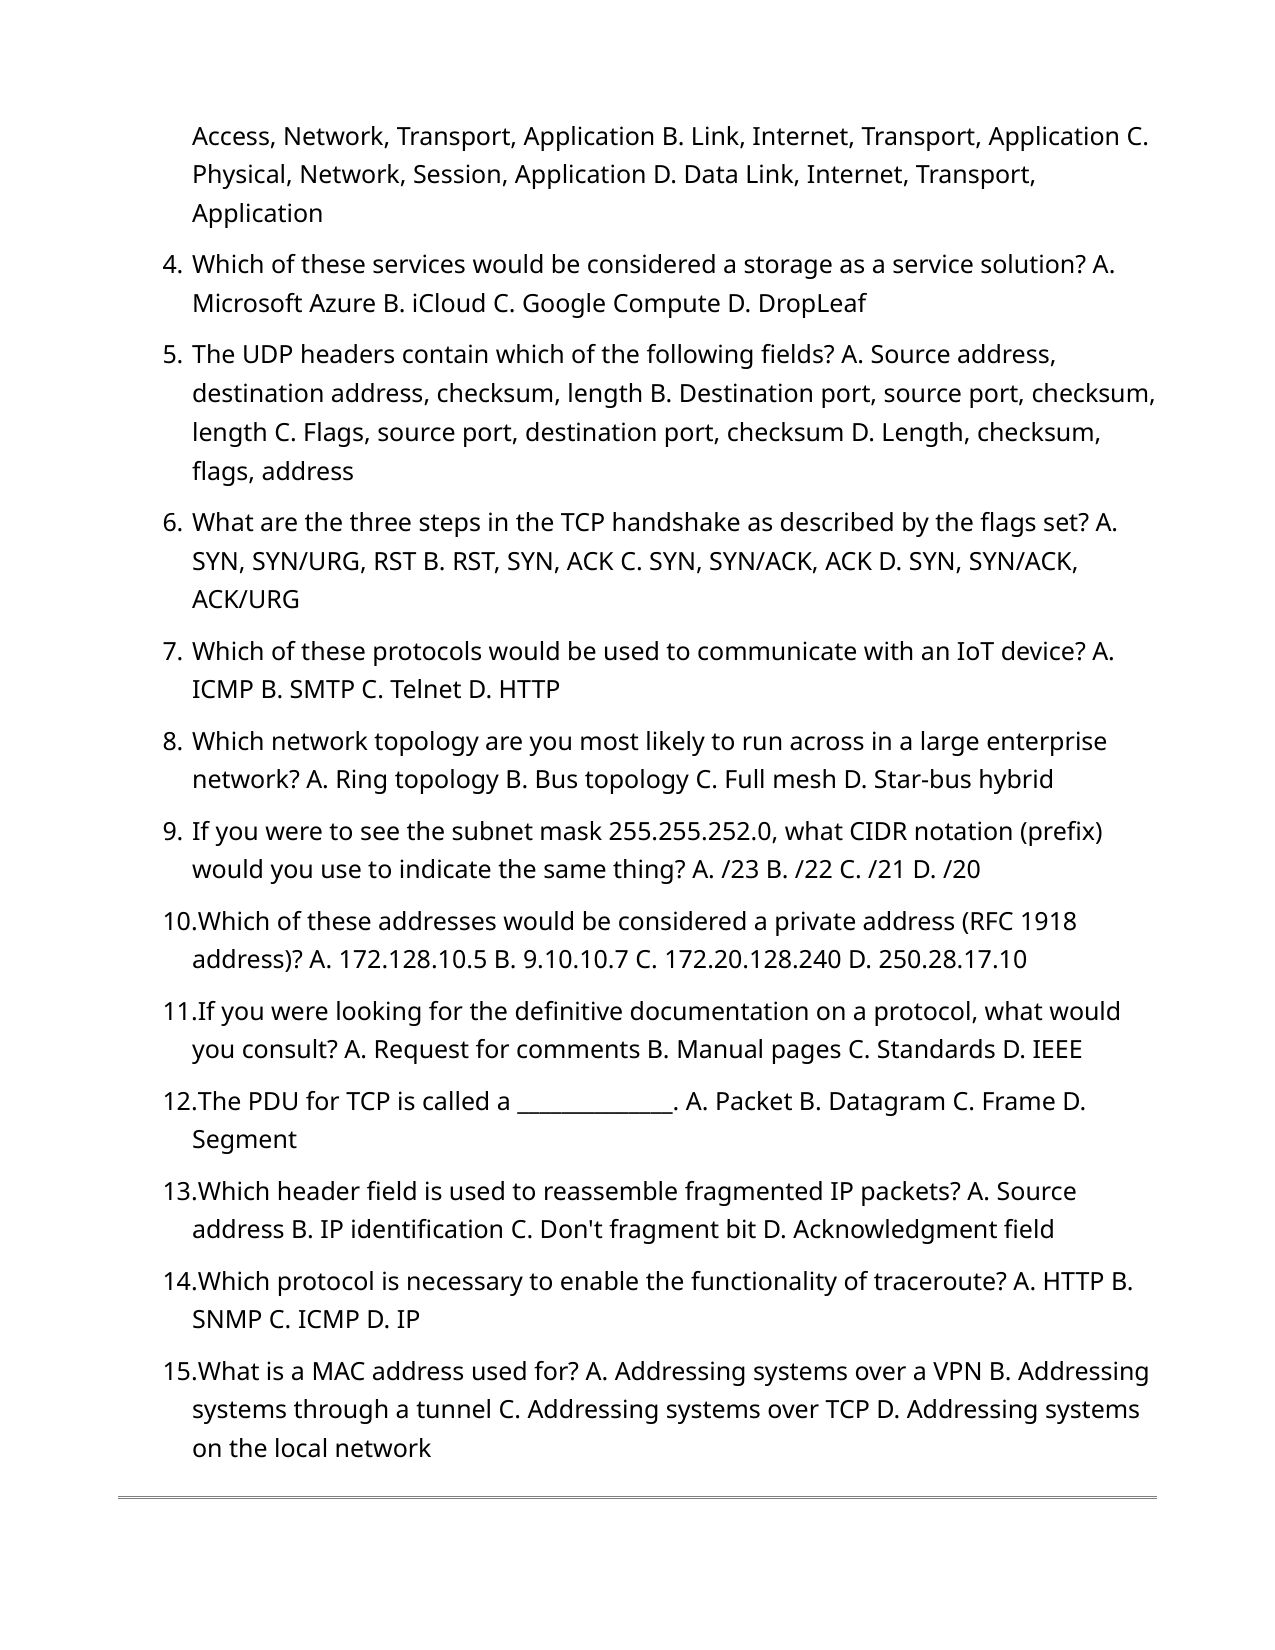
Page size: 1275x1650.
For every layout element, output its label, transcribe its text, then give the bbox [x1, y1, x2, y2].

list If you were looking for the definitive documentation on a protocol, what would you consult? A. Request for comments B. Manual pages C. Standards D. IEEE [162, 993, 1157, 1066]
list Which of these addresses would be considered a private address (RFC 1918 address)? A. 172.128.10.5 B. 9.10.10.7 C. 172.20.128.240 D. 250.28.17.10 [162, 903, 1157, 976]
list The UDP headers contain which of the following fields? A. Source address, destination address, checksum, length B. Destination port, source port, checksum, length C. Flags, source port, destination port, checksum D. Length, checksum, flags, address [162, 337, 1157, 487]
list What is a MAC address used for? A. Addressing systems over a VPN B. Addressing systems through a tunnel C. Addressing systems over TCP D. Addressing systems on the local network [162, 1353, 1157, 1465]
list Which of these services would be considered a storage as a service solution? A. Microsoft Azure B. iCloud C. Google Compute D. DropLeaf [162, 247, 1157, 320]
list Which protocol is necessary to enable the functionality of traceroute? A. HTTP B. SNMP C. ICMP D. IP [162, 1263, 1157, 1336]
list What are the three steps in the TCP handshake as described by the flags set? A. SYN, SYN/URG, RST B. RST, SYN, ACK C. SYN, SYN/ACK, ACK D. SYN, SYN/ACK, ACK/URG [162, 504, 1157, 616]
list If you were to see the subnet mask 255.255.252.0, what CIDR notation (prefix) would you use to indicate the same thing? A. /23 B. /22 C. /21 D. /20 [162, 813, 1157, 886]
list Which of these protocols would be used to communicate with an IoT device? A. ICMP B. SMTP C. Telnet D. HTTP [162, 633, 1157, 706]
list Access, Network, Transport, Application B. Link, Internet, Transport, Application C. Physical, Network, Session, Application D. Data Link, Internet, Transport, Application [162, 118, 1157, 230]
list Which header field is used to reassemble fragmented IP packets? A. Source address B. IP identification C. Don't fragment bit D. Acknowledgment field [162, 1173, 1157, 1246]
list The PDU for TCP is called a ______________. A. Packet B. Datagram C. Frame D. Segment [162, 1083, 1157, 1156]
list Which network topology are you most likely to run across in a large enterprise network? A. Ring topology B. Bus topology C. Full mesh D. Star‐bus hybrid [162, 723, 1157, 796]
